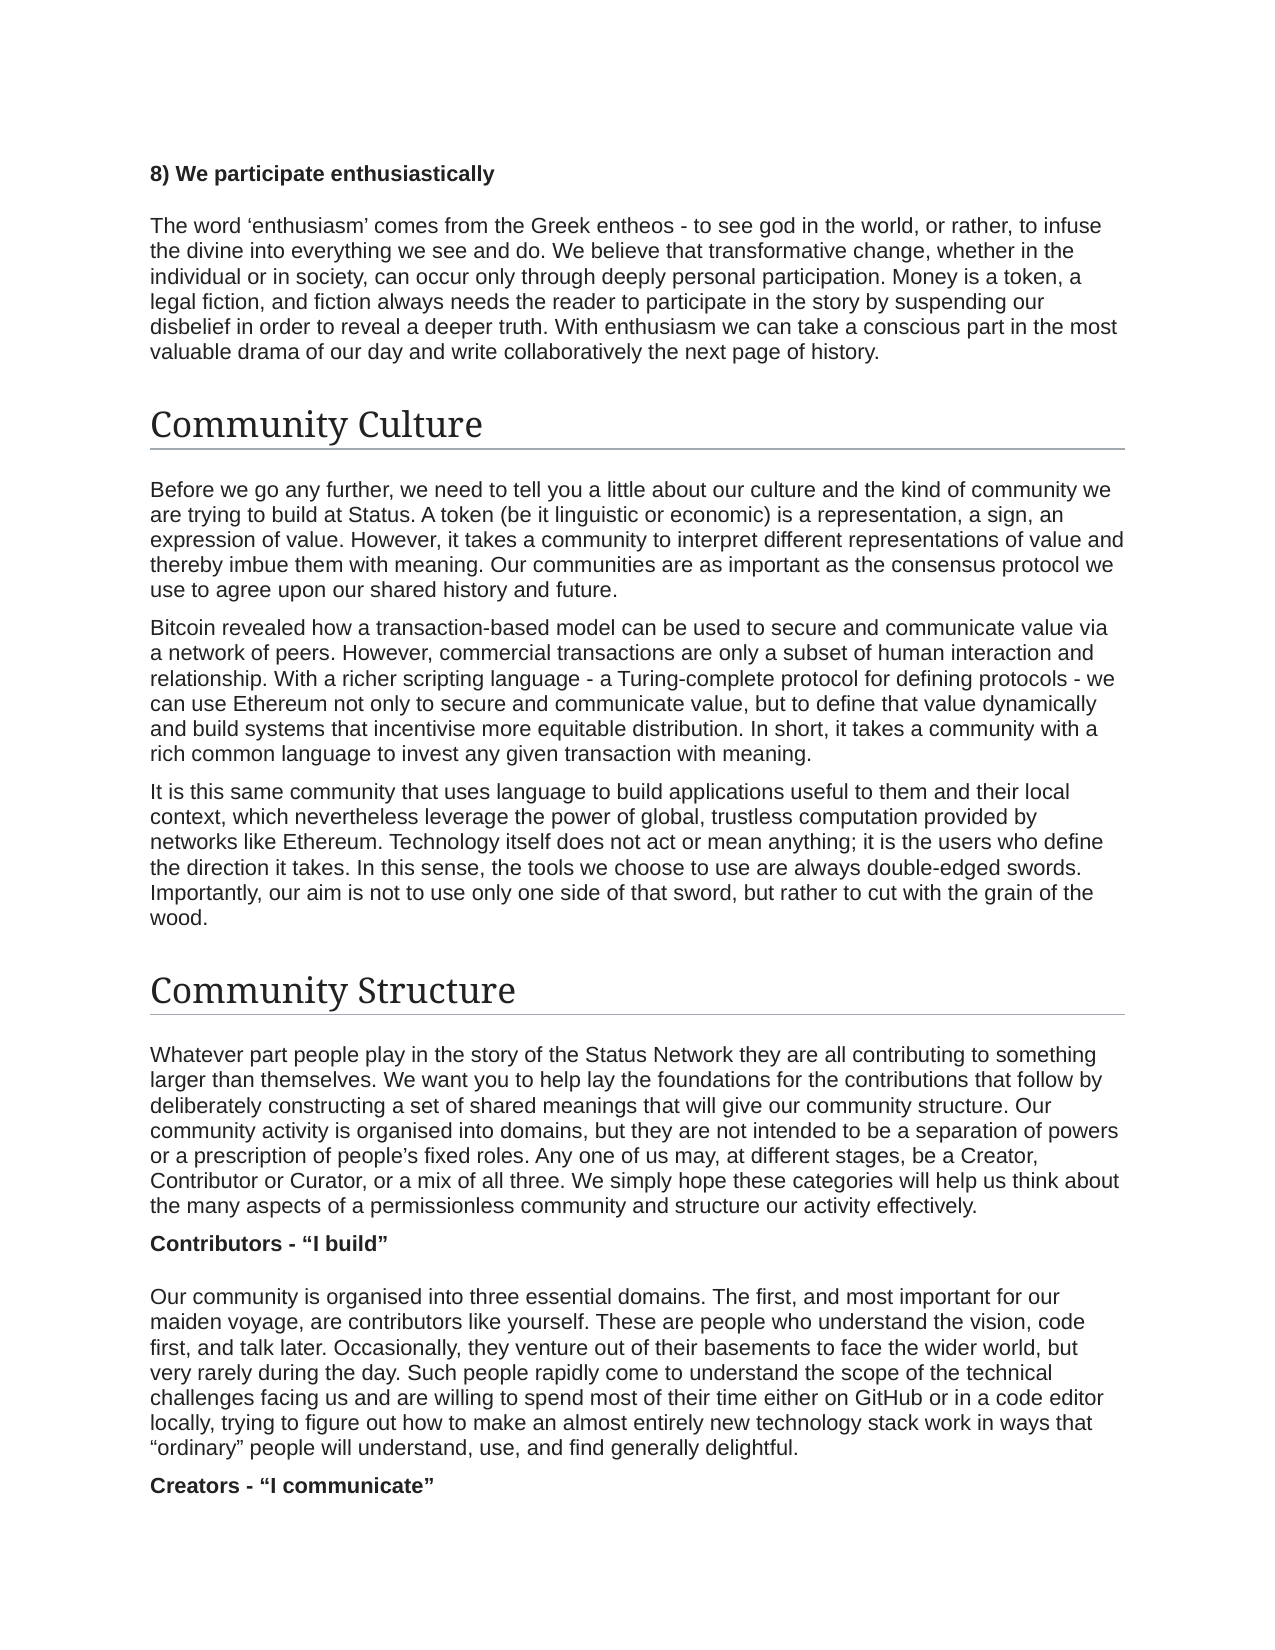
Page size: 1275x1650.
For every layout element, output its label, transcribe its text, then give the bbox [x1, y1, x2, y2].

text The word ‘enthusiasm’ comes from the Greek entheos - to see god in the world, or rather, to infuse the divine into everything we see and do. We believe that transformative change, whether in the individual or in society, can occur only through deeply personal participation. Money is a token, a legal fiction, and fiction always needs the reader to participate in the story by suspending our disbelief in order to reveal a deeper truth. With enthusiasm we can take a conscious part in the most valuable drama of our day and write collaboratively the next page of history. [150, 213, 1125, 364]
subtitle 8) We participate enthusiastically [150, 150, 1125, 186]
subtitle Creators - “I communicate” [150, 1462, 1125, 1498]
subtitle Contributors - “I build” [150, 1221, 1125, 1256]
text It is this same community that uses language to build applications useful to them and their local context, which nevertheless leverage the power of global, trustless computation provided by networks like Ethereum. Technology itself does not act or mean anything; it is the users who define the direction it takes. In this sense, the tools we choose to use are always double-edged swords. Importantly, our aim is not to use only one side of that sword, but rather to cut with the grain of the wood. [150, 779, 1125, 930]
text Before we go any further, we need to tell you a little about our culture and the kind of community we are trying to build at Status. A token (be it linguistic or economic) is a representation, a sign, an expression of value. However, it takes a community to interpret different representations of value and thereby imbue them with meaning. Our communities are as important as the consensus protocol we use to agree upon our shared history and future. [150, 477, 1125, 603]
subtitle Community Structure [150, 966, 1125, 1014]
text Bitcoin revealed how a transaction-based model can be used to secure and communicate value via a network of peers. However, commercial transactions are only a subset of human interaction and relationship. With a richer scripting language - a Turing-complete protocol for defining protocols - we can use Ethereum not only to secure and communicate value, but to define that value dynamically and build systems that incentivise more equitable distribution. In short, it takes a community with a rich common language to invest any given transaction with meaning. [150, 615, 1125, 766]
text Our community is organised into three essential domains. The first, and most important for our maiden voyage, are contributors like yourself. These are people who understand the vision, code first, and talk later. Occasionally, they venture out of their basements to face the wider world, but very rarely during the day. Such people rapidly come to understand the scope of the technical challenges facing us and are willing to spend most of their time either on GitHub or in a code editor locally, trying to figure out how to make an almost entirely new technology stack work in ways that “ordinary” people will understand, use, and find generally delightful. [150, 1284, 1125, 1460]
subtitle Community Culture [150, 400, 1125, 448]
text Whatever part people play in the story of the Status Network they are all contributing to something larger than themselves. We want you to help lay the foundations for the contributions that follow by deliberately constructing a set of shared meanings that will give our community structure. Our community activity is organised into domains, but they are not intended to be a separation of powers or a prescription of people’s fixed roles. Any one of us may, at different stages, be a Creator, Contributor or Curator, or a mix of all three. We simply hope these categories will help us think about the many aspects of a permissionless community and structure our activity effectively. [150, 1042, 1125, 1219]
